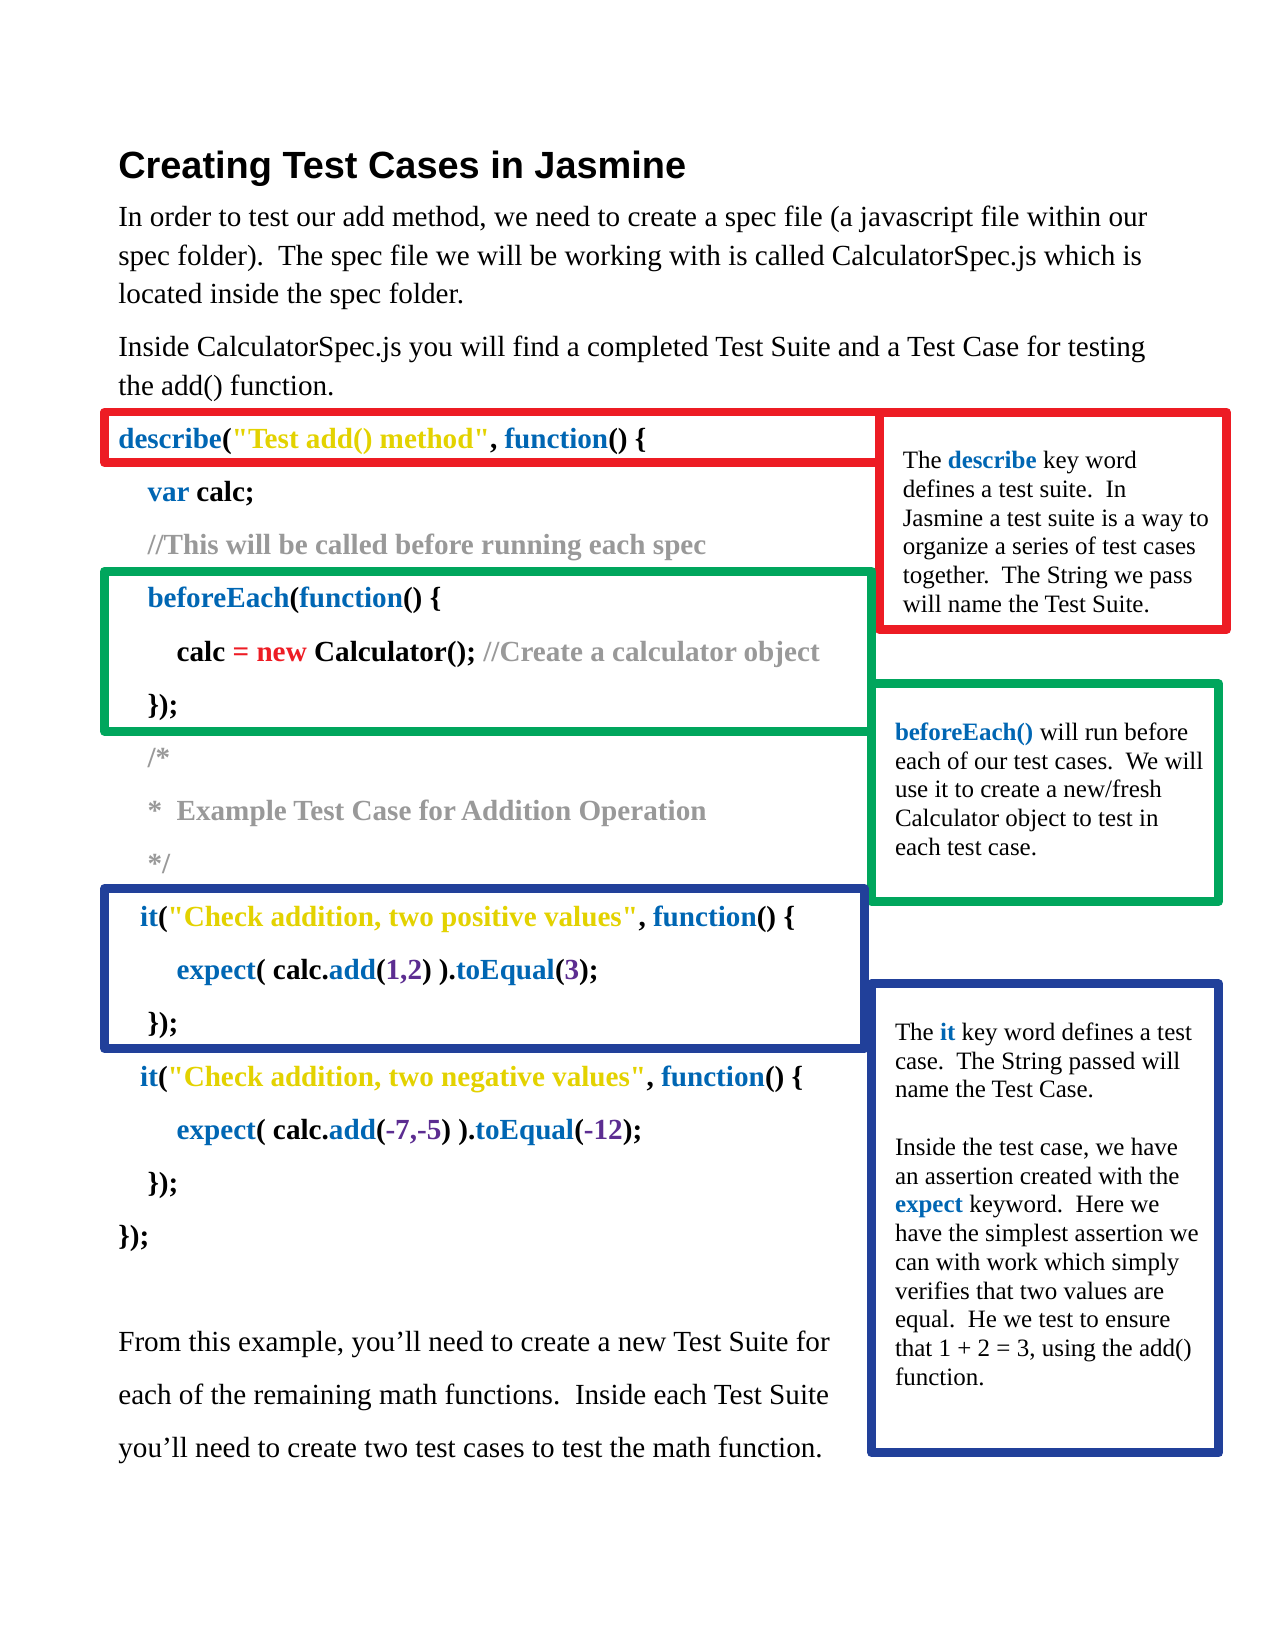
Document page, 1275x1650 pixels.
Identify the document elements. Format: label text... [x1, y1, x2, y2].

text From this example, you’ll need to create a new Test Suite for [118, 1324, 867, 1358]
subtitle Creating Test Cases in Jasmine [118, 143, 1157, 187]
text beforeEach(function() { [884, 581, 1157, 614]
text }); [876, 1165, 1157, 1198]
text expect( calc.add(1,2) ).toEqual(3); [118, 952, 860, 986]
text var calc; [884, 474, 1157, 508]
text }); [118, 687, 867, 720]
text beforeEach(function() { [118, 581, 867, 614]
text [869, 952, 1157, 979]
text it("Check addition, two positive values", function() { [118, 899, 860, 933]
text /* [876, 740, 1157, 773]
text /* [118, 740, 867, 773]
text }); [118, 1006, 860, 1039]
text [876, 688, 1157, 720]
text [876, 634, 1157, 667]
text * Example Test Case for Addition Operation [118, 793, 867, 827]
text //This will be called before running each spec [884, 527, 1157, 561]
text */ [876, 846, 1157, 880]
text each of the remaining math functions. Inside each Test Suite [118, 1377, 867, 1411]
text }); [118, 1218, 867, 1252]
text it("Check addition, two negative values", function() { [118, 1059, 867, 1092]
text var calc; [118, 474, 875, 508]
text //This will be called before running each spec [118, 527, 875, 561]
text [869, 906, 1157, 933]
text }); [876, 1006, 1157, 1039]
text each of the remaining math functions. Inside each Test Suite [876, 1377, 1157, 1411]
text expect( calc.add(-7,-5) ).toEqual(-12); [118, 1112, 867, 1145]
text }); [876, 1218, 1157, 1252]
text calc = new Calculator(); //Create a calculator object [118, 634, 867, 667]
text expect( calc.add(-7,-5) ).toEqual(-12); [876, 1112, 1157, 1145]
text In order to test our add method, we need to create a spec file (a javascript file within our spec folder). The spec file we will be working with is called CalculatorSpec.js which is located inside the spec folder. [118, 199, 1157, 310]
text From this example, you’ll need to create a new Test Suite for [876, 1324, 1157, 1358]
text it("Check addition, two negative values", function() { [876, 1059, 1157, 1092]
text }); [118, 1165, 867, 1198]
text describe("Test add() method", function() { [118, 421, 875, 455]
text * Example Test Case for Addition Operation [876, 793, 1157, 827]
text Inside CalculatorSpec.js you will find a completed Test Suite and a Test Case for testing the add() function. [118, 329, 1157, 402]
text */ [118, 846, 867, 880]
text you’ll need to create two test cases to test the math function. [118, 1431, 1157, 1464]
text [884, 421, 1157, 455]
